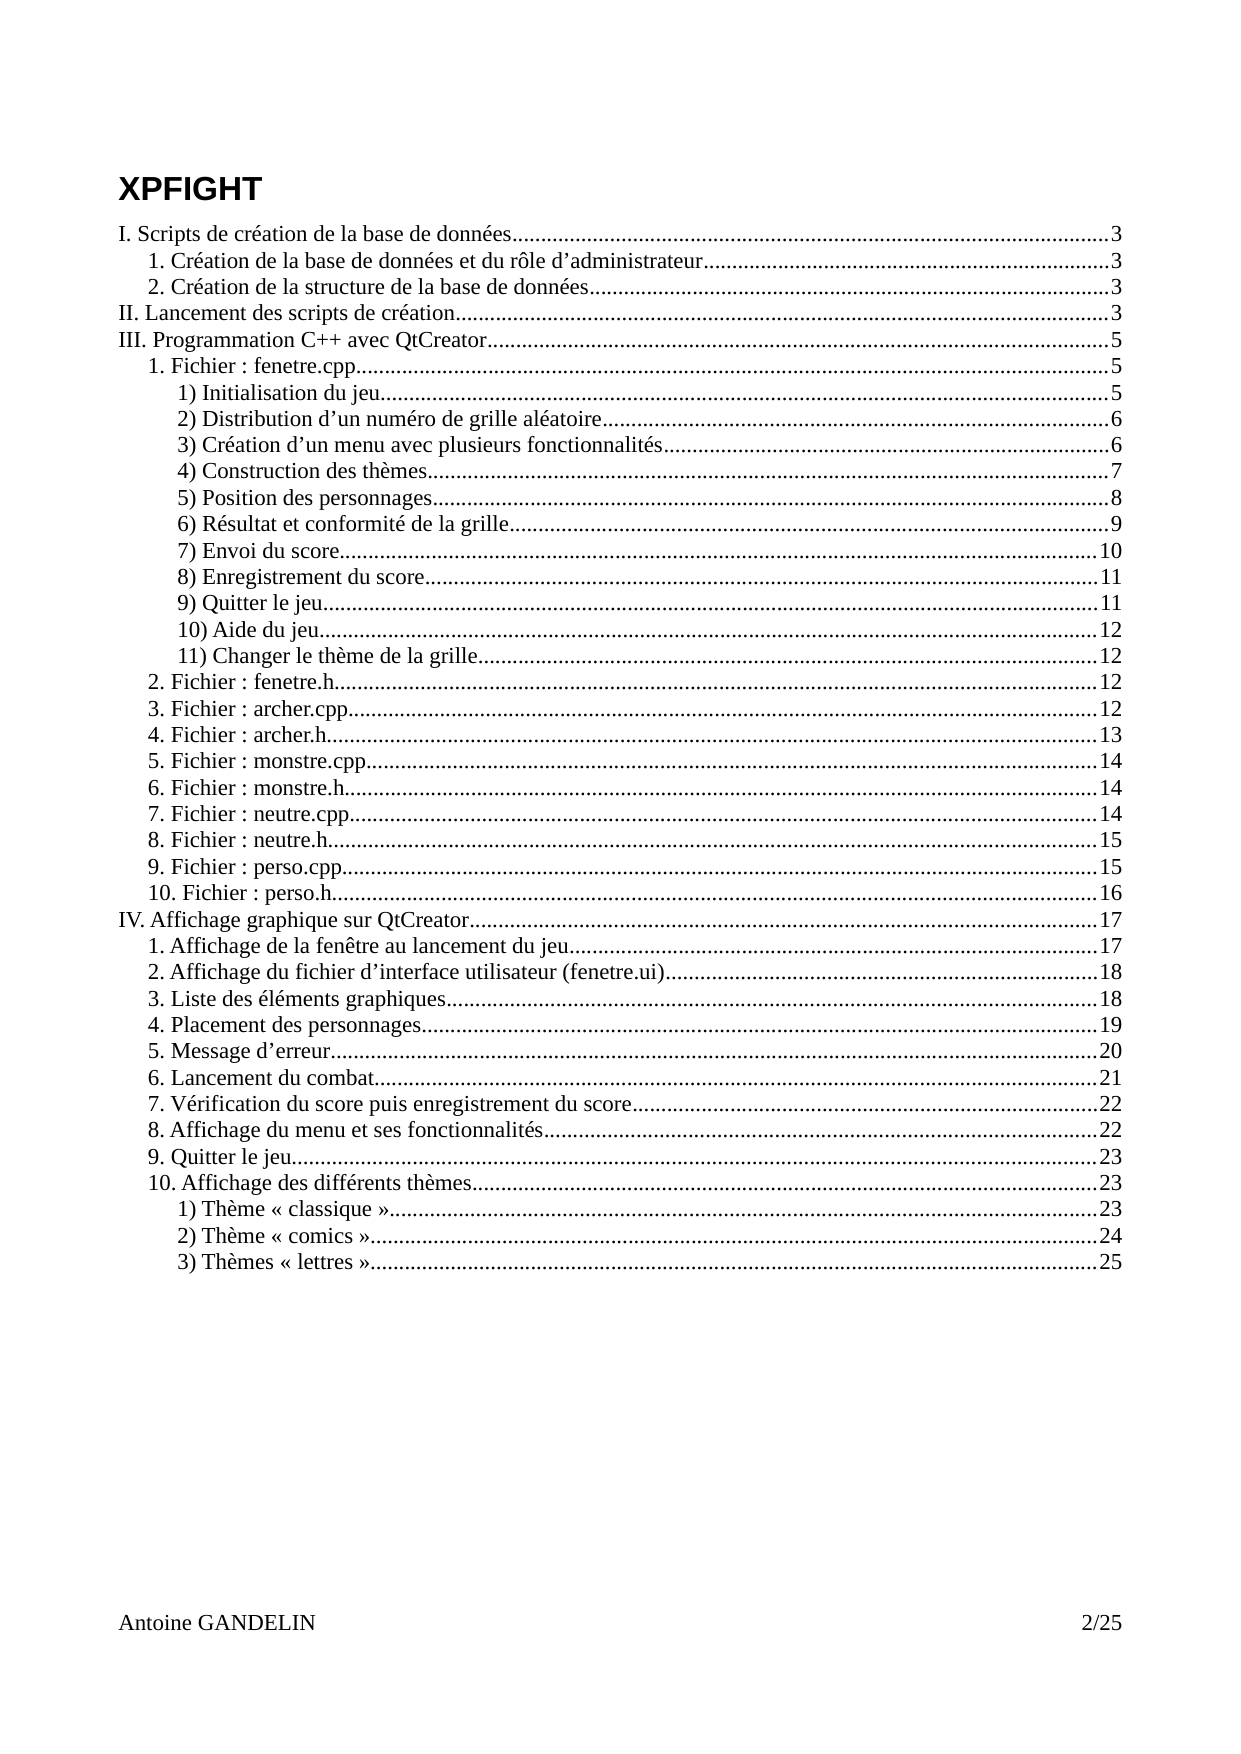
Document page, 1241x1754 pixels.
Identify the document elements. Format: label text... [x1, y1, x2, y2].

text 2) Thème « comics » 24 [177, 1222, 1122, 1248]
text 10. Fichier : perso.h 16 [148, 879, 1122, 906]
text 3. Fichier : archer.cpp 12 [148, 695, 1122, 721]
text 4. Fichier : archer.h 13 [148, 721, 1122, 747]
text 5) Position des personnages 8 [177, 484, 1122, 510]
text 5. Message d’erreur 20 [148, 1037, 1122, 1064]
text 3. Liste des éléments graphiques 18 [148, 985, 1122, 1011]
text 7. Vérification du score puis enregistrement du score 22 [148, 1090, 1122, 1116]
text 8. Fichier : neutre.h 15 [148, 827, 1122, 853]
text 1. Affichage de la fenêtre au lancement du jeu 17 [148, 932, 1122, 958]
text 2. Affichage du fichier d’interface utilisateur (fenetre.ui) 18 [148, 958, 1122, 985]
text 9. Quitter le jeu 23 [148, 1143, 1122, 1169]
text 9. Fichier : perso.cpp 15 [148, 853, 1122, 879]
text 6. Fichier : monstre.h 14 [148, 774, 1122, 800]
text 2) Distribution d’un numéro de grille aléatoire 6 [177, 405, 1122, 431]
text III. Programmation C++ avec QtCreator 5 [118, 326, 1122, 352]
text 1. Création de la base de données et du rôle d’administrateur 3 [148, 247, 1122, 273]
text 8. Affichage du menu et ses fonctionnalités 22 [148, 1116, 1122, 1143]
text 5. Fichier : monstre.cpp 14 [148, 747, 1122, 774]
text 7. Fichier : neutre.cpp 14 [148, 800, 1122, 827]
text II. Lancement des scripts de création 3 [118, 299, 1122, 326]
text 4. Placement des personnages 19 [148, 1011, 1122, 1037]
text 3) Création d’un menu avec plusieurs fonctionnalités 6 [177, 431, 1122, 458]
text 1. Fichier : fenetre.cpp 5 [148, 352, 1122, 378]
text 6. Lancement du combat 21 [148, 1064, 1122, 1090]
text 7) Envoi du score 10 [177, 537, 1122, 563]
text IV. Affichage graphique sur QtCreator 17 [118, 906, 1122, 932]
text 10. Affichage des différents thèmes 23 [148, 1169, 1122, 1196]
text 2. Création de la structure de la base de données 3 [148, 273, 1122, 299]
text 2. Fichier : fenetre.h 12 [148, 668, 1122, 695]
text 4) Construction des thèmes 7 [177, 458, 1122, 484]
text 10) Aide du jeu 12 [177, 616, 1122, 642]
subtitle XPFIGHT [118, 169, 1122, 208]
text 1) Initialisation du jeu 5 [177, 378, 1122, 405]
text 6) Résultat et conformité de la grille 9 [177, 510, 1122, 537]
text 3) Thèmes « lettres » 25 [177, 1248, 1122, 1274]
text 9) Quitter le jeu 11 [177, 589, 1122, 616]
text 1) Thème « classique » 23 [177, 1196, 1122, 1222]
text 8) Enregistrement du score 11 [177, 563, 1122, 589]
text 11) Changer le thème de la grille 12 [177, 642, 1122, 668]
text I. Scripts de création de la base de données 3 [118, 220, 1122, 247]
